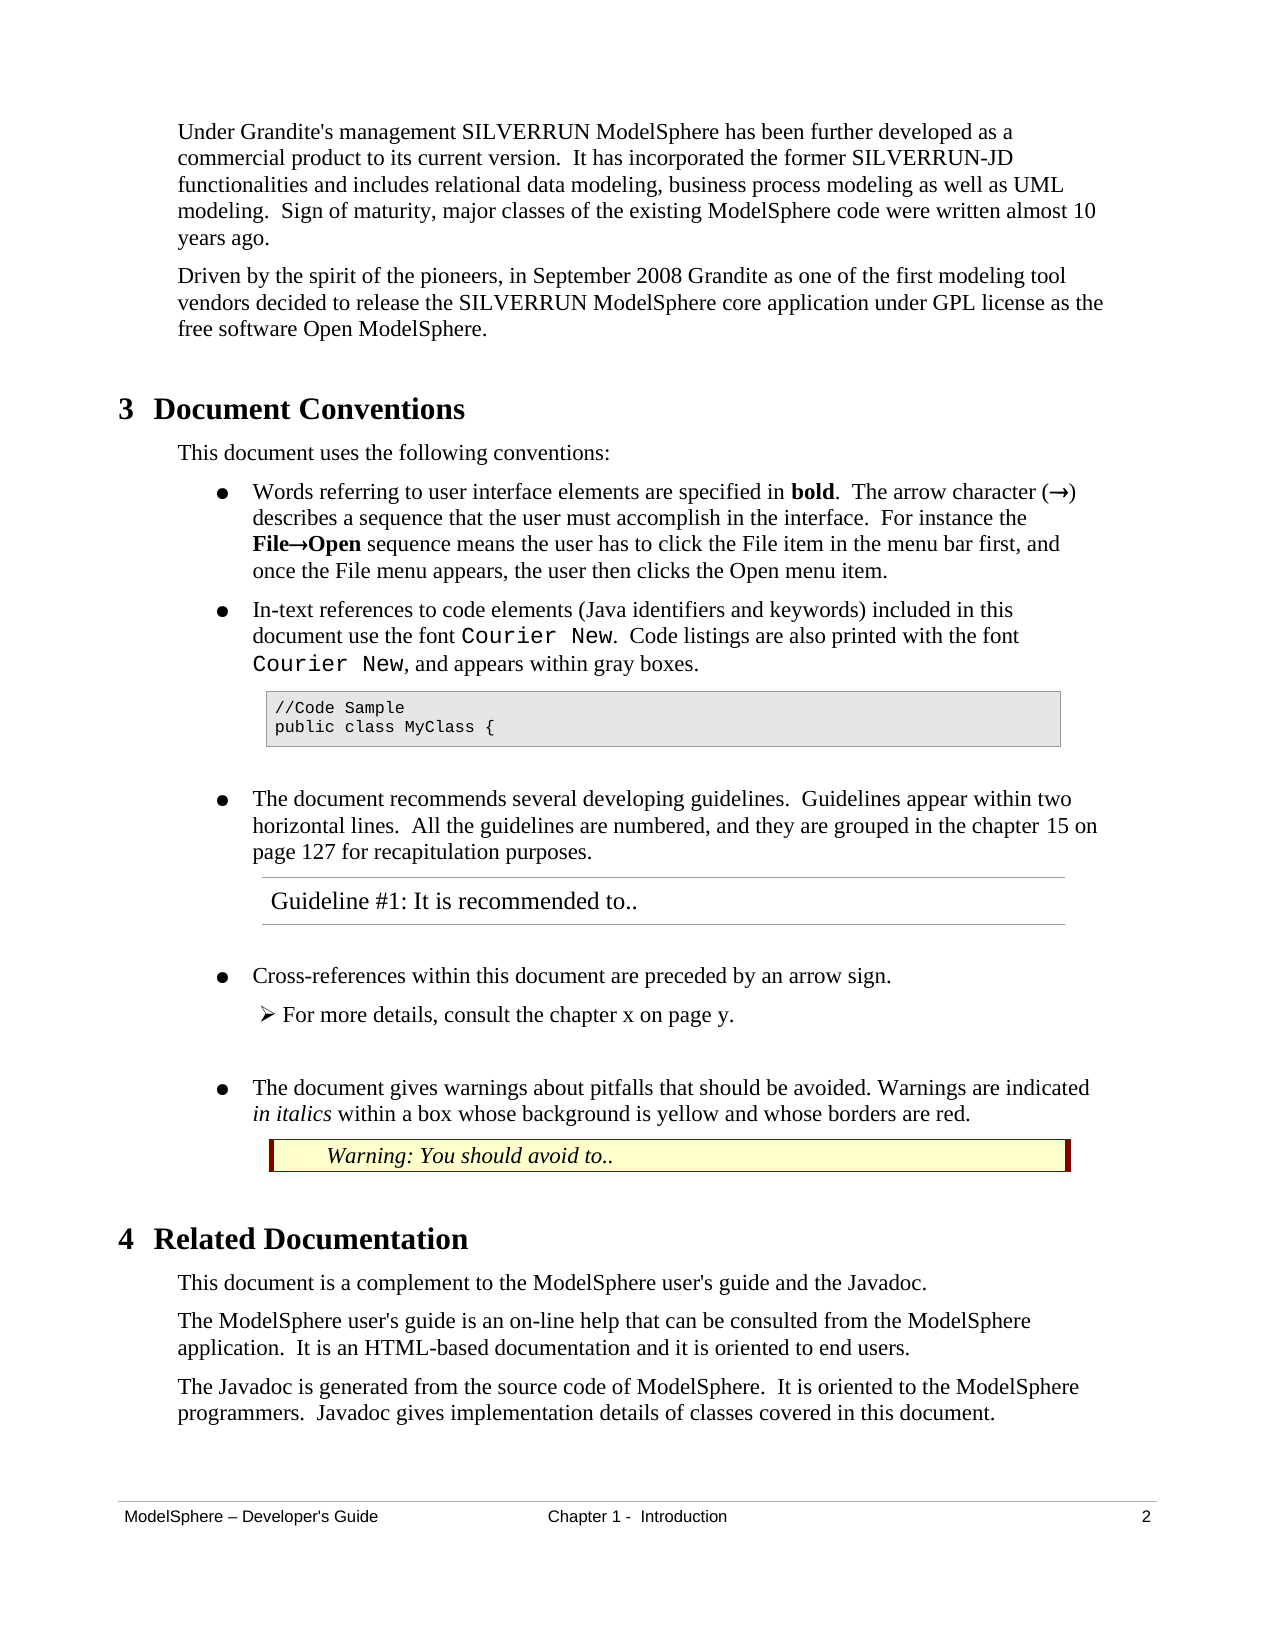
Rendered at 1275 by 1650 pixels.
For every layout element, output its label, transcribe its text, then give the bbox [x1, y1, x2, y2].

list Words referring to user interface elements are specified in bold. The arrow character () describes a sequence that the user must accomplish in the interface. For instance the FileOpen sequence means the user has to click the File item in the menu bar first, and once the File menu appears, the user then clicks the Open menu item. [215, 478, 1109, 583]
text This document uses the following conventions: [177, 439, 1109, 465]
text Under Grandite's management SILVERRUN ModelSphere has been further developed as a commercial product to its current version. It has incorporated the former SILVERRUN-JD functionalities and includes relational data modeling, business process modeling as well as UML modeling. Sign of maturity, major classes of the existing ModelSphere code were written almost 10 years ago. [177, 118, 1109, 250]
text Driven by the spirit of the pioneers, in September 2008 Grandite as one of the first modeling tool vendors decided to release the SILVERRUN ModelSphere core application under GPL license as the free software Open ModelSphere. [177, 262, 1109, 341]
text The ModelSphere user's guide is an on-line help that can be consulted from the ModelSphere application. It is an HTML-based documentation and it is oriented to end users. [177, 1308, 1109, 1360]
text This document is a complement to the ModelSphere user's guide and the Javadoc. [177, 1269, 1109, 1295]
list For more details, consult the chapter x on page y. [186, 1001, 1109, 1028]
list The document gives warnings about pitfalls that should be avoided. Warnings are indicated in italics within a box whose background is yellow and whose borders are red. [215, 1074, 1109, 1126]
text public class MyClass { [267, 710, 1060, 746]
list In-text references to code elements (Java identifiers and keywords) included in this document use the font Courier New. Code listings are also printed with the font Courier New, and appears within gray boxes. [215, 596, 1109, 678]
list Warning: You should avoid to.. [274, 1140, 1065, 1171]
text Guideline #1: It is recommended to.. [262, 878, 1065, 924]
subtitle Document Conventions [118, 391, 1157, 427]
list The document recommends several developing guidelines. Guidelines appear within two horizontal lines. All the guidelines are numbered, and they are grouped in the chapter 15 on page 127 for recapitulation purposes. [215, 786, 1109, 864]
list Cross-references within this document are preceded by an arrow sign. [215, 963, 1109, 989]
subtitle Related Documentation [118, 1220, 1157, 1256]
text //Code Sample [267, 692, 1060, 710]
text The Javadoc is generated from the source code of ModelSphere. It is oriented to the ModelSphere programmers. Javadoc gives implementation details of classes covered in this document. [177, 1373, 1109, 1426]
